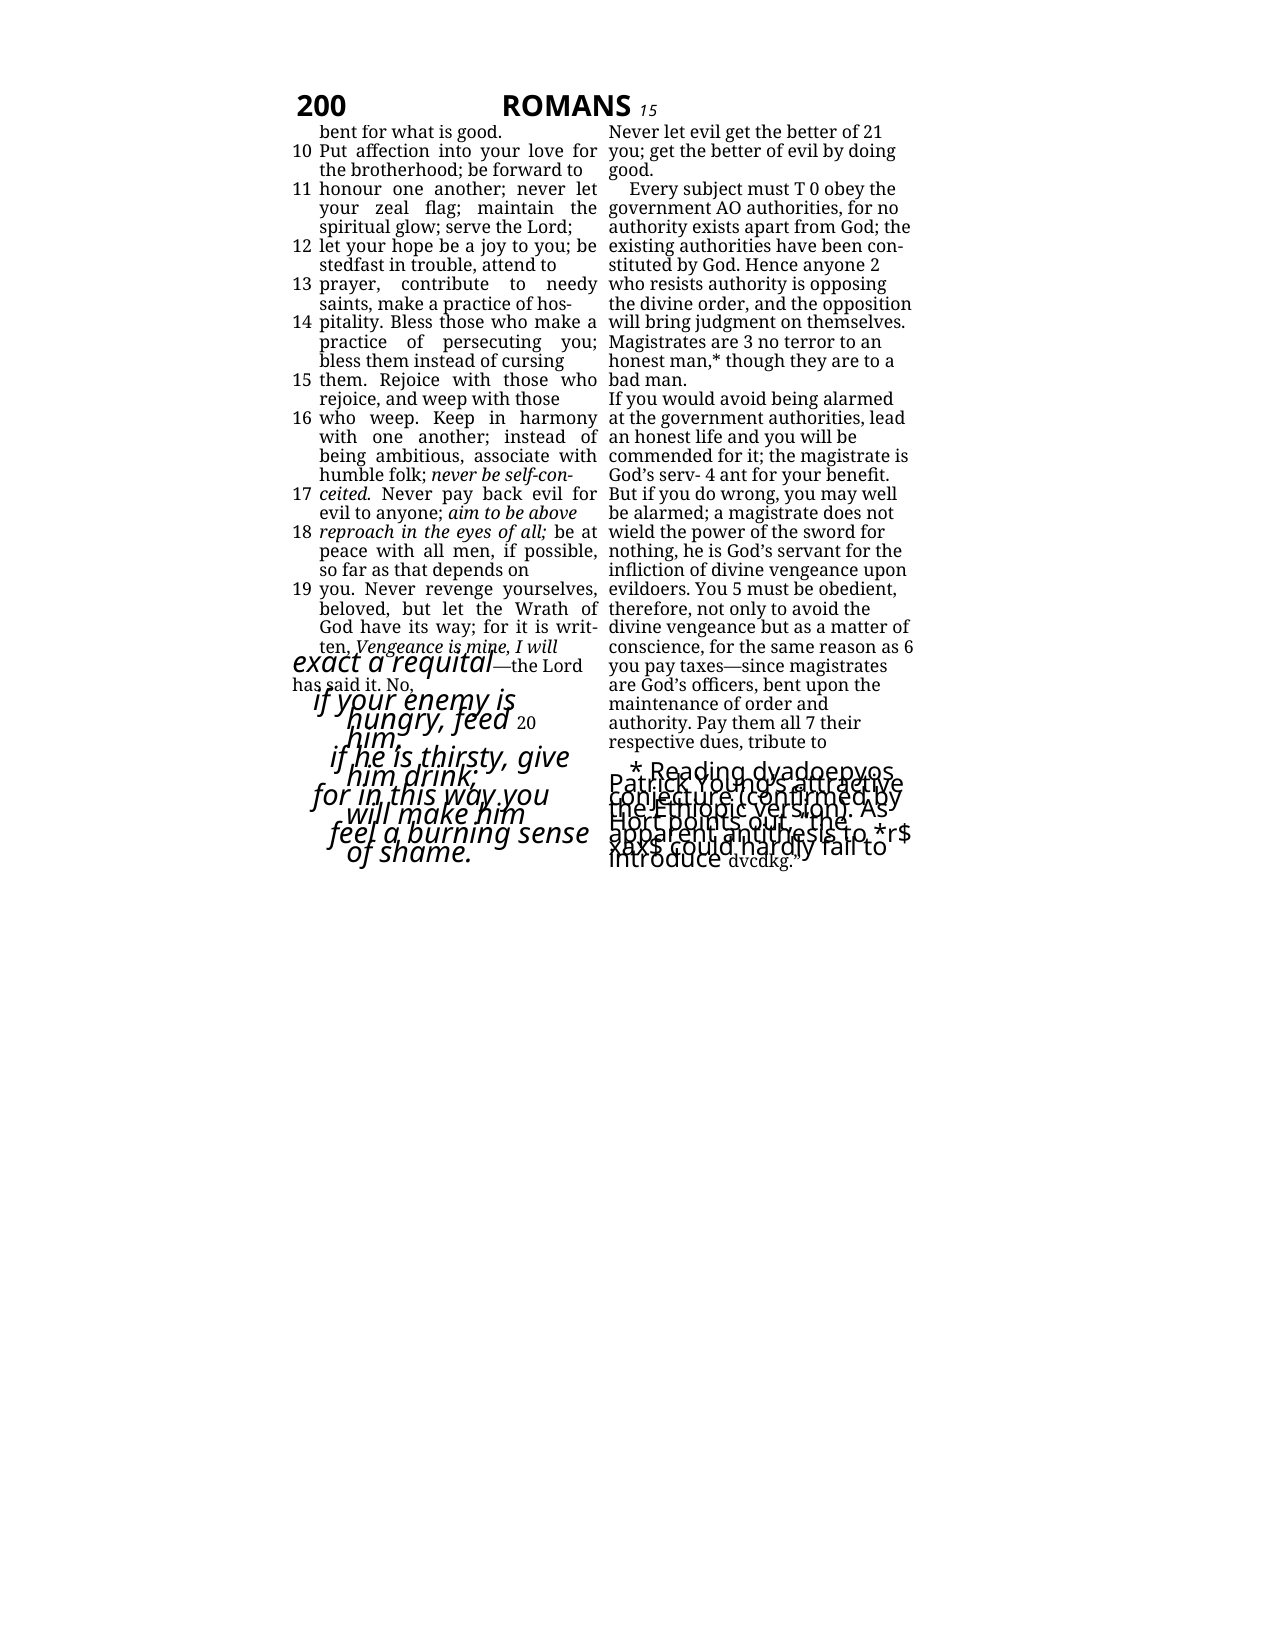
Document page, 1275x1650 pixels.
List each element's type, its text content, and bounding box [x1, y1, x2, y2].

text Every subject must T 0 obey the government AO authorities, for no authority exists apart from God; the exist­ing authorities have been con­stituted by God. Hence anyone 2 who resists authority is opposing the divine order, and the op­position will bring judgment on themselves. Magistrates are 3 no terror to an honest man,* though they are to a bad man. [608, 180, 914, 390]
list prayer, contribute to needy saints, make a practice of hos- [292, 276, 598, 314]
text for in this way you will make him [313, 790, 379, 828]
text exact a requital—the Lord has said it. No, [292, 657, 598, 695]
list you. Never revenge yourselves, beloved, but let the Wrath of God have its way; for it is writ­ten, Vengeance is mine, I will [292, 581, 598, 657]
list them. Rejoice with those who rejoice, and weep with those [292, 371, 598, 409]
text feel a burning sense of shame. [365, 828, 598, 867]
text If you would avoid being alarmed at the government authorities, lead an honest life and you will be commended for it; the magistrate is God’s serv- 4 ant for your benefit. But if you do wrong, you may well be alarmed; a magistrate does not wield the power of the sword for nothing, he is God’s servant for the infliction of divine vengeance upon evildoers. You 5 must be obedient, therefore, not only to avoid the divine venge­ance but as a matter of con­science, for the same reason as 6 you pay taxes—since magis­trates are God’s officers, bent upon the maintenance of order and authority. Pay them all 7 their respective dues, tribute to [608, 390, 914, 752]
text Never let evil get the better of 21 you; get the better of evil by doing good. [608, 123, 914, 180]
text if your enemy is hungry, feed 20 him, [313, 695, 598, 752]
list who weep. Keep in harmony with one another; instead of being ambitious, associate with humble folk; never be self-con- [292, 409, 598, 485]
list Put affection into your love for the brotherhood; be forward to [292, 142, 598, 180]
text for in this way you will make him [375, 790, 598, 828]
text * Reading dyadoepyos Patrick Young’s attractive conjecture (confirmed by the Ethiopic version). As Hort points out, “the apparent antithesis to *r$ xax$ could hardly fail to introduce dvcdkg.” [608, 770, 914, 870]
list pitality. Bless those who make a practice of persecuting you; bless them instead of cursing [292, 314, 598, 371]
list let your hope be a joy to you; be stedfast in trouble, attend to [292, 237, 598, 276]
list reproach in the eyes of all; be at peace with all men, if pos­sible, so far as that depends on [292, 523, 598, 581]
list honour one another; never let your zeal flag; maintain the spiritual glow; serve the Lord; [292, 180, 598, 237]
text feel a burning sense of shame. [329, 828, 372, 867]
text if he is thirsty, give him drink; [329, 752, 598, 790]
list ceited. Never pay back evil for evil to anyone; aim to be above [292, 485, 598, 523]
list bent for what is good. [292, 123, 598, 142]
